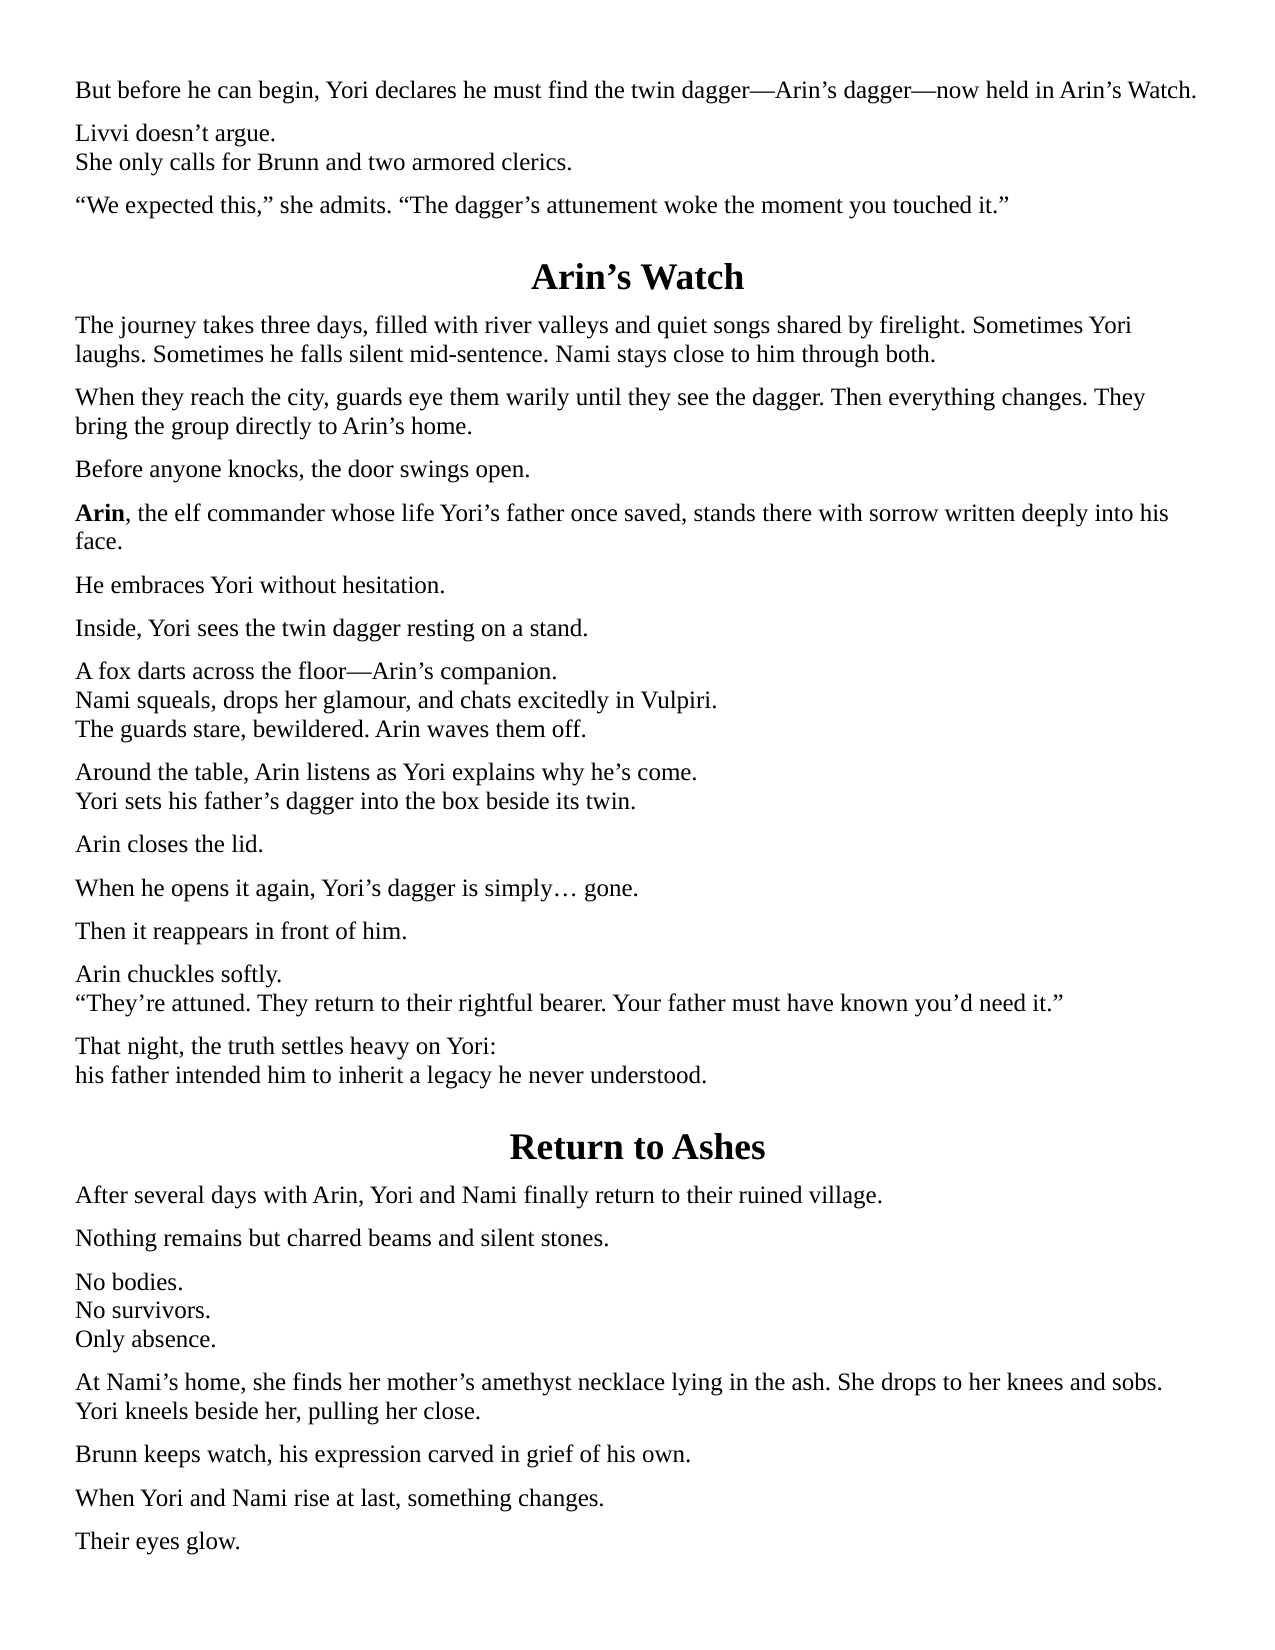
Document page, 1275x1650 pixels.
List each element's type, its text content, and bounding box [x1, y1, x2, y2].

text That night, the truth settles heavy on Yori: his father intended him to inherit a legacy he never understood. [75, 1031, 1200, 1089]
text No bodies. No survivors. Only absence. [75, 1267, 1200, 1353]
text Inside, Yori sees the twin dagger resting on a stand. [75, 613, 1200, 642]
text Arin, the elf commander whose life Yori’s father once saved, stands there with sorrow written deeply into his face. [75, 498, 1200, 555]
text Nothing remains but charred beams and silent stones. [75, 1223, 1200, 1252]
text Their eyes glow. [75, 1526, 1200, 1555]
text Brunn keeps watch, his expression carved in grief of his own. [75, 1439, 1200, 1468]
text Livvi doesn’t argue. She only calls for Brunn and two armored clerics. [75, 118, 1200, 176]
text When he opens it again, Yori’s dagger is simply… gone. [75, 873, 1200, 901]
text The journey takes three days, filled with river valleys and quiet songs shared by firelight. Sometimes Yori laughs. Sometimes he falls silent mid-sentence. Nami stays close to him through both. [75, 310, 1200, 368]
text Arin chuckles softly. “They’re attuned. They return to their rightful bearer. Your father must have known you’d need it.” [75, 959, 1200, 1017]
text After several days with Arin, Yori and Nami finally return to their ruined village. [75, 1180, 1200, 1209]
text When Yori and Nami rise at last, something changes. [75, 1483, 1200, 1512]
text He embraces Yori without hesitation. [75, 570, 1200, 598]
subtitle Return to Ashes [75, 1124, 1200, 1167]
text Around the table, Arin listens as Yori explains why he’s come. Yori sets his father’s dagger into the box beside its twin. [75, 757, 1200, 815]
text But before he can begin, Yori declares he must find the twin dagger—Arin’s dagger—now held in Arin’s Watch. [75, 75, 1200, 104]
text When they reach the city, guards eye them warily until they see the dagger. Then everything changes. They bring the group directly to Arin’s home. [75, 382, 1200, 440]
text A fox darts across the floor—Arin’s companion. Nami squeals, drops her glamour, and chats excitedly in Vulpiri. The guards stare, bewildered. Arin waves them off. [75, 656, 1200, 743]
text Arin closes the lid. [75, 829, 1200, 858]
text Then it reappears in front of him. [75, 916, 1200, 945]
text Before anyone knocks, the door swings open. [75, 454, 1200, 483]
text “We expected this,” she admits. “The dagger’s attunement woke the moment you touched it.” [75, 190, 1200, 219]
subtitle Arin’s Watch [75, 254, 1200, 298]
text At Nami’s home, she finds her mother’s amethyst necklace lying in the ash. She drops to her knees and sobs. Yori kneels beside her, pulling her close. [75, 1367, 1200, 1425]
